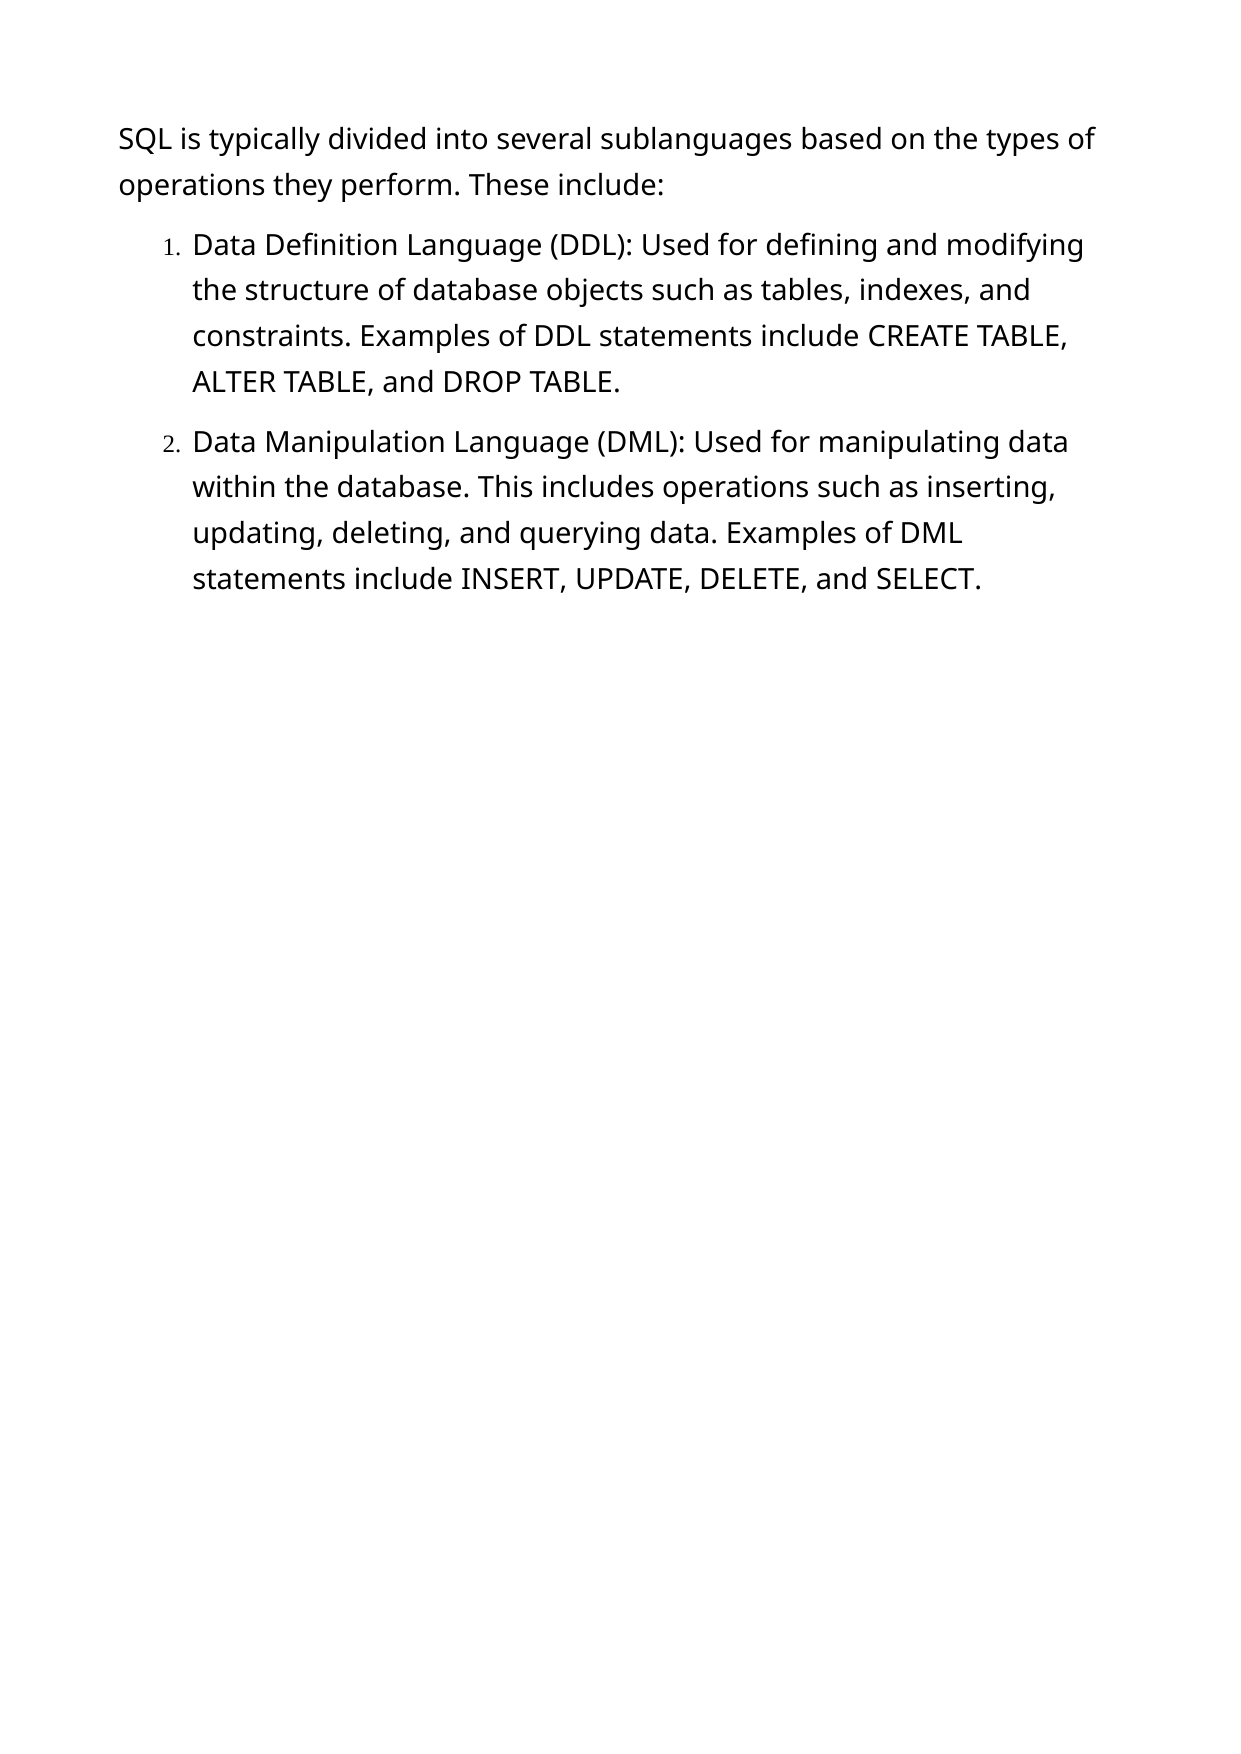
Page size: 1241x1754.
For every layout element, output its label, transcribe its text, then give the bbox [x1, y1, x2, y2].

text SQL is typically divided into several sublanguages based on the types of operations they perform. These include: [118, 118, 1122, 203]
list Data Definition Language (DDL): Used for defining and modifying the structure of database objects such as tables, indexes, and constraints. Examples of DDL statements include CREATE TABLE, ALTER TABLE, and DROP TABLE. [162, 224, 1122, 401]
list Data Manipulation Language (DML): Used for manipulating data within the database. This includes operations such as inserting, updating, deleting, and querying data. Examples of DML statements include INSERT, UPDATE, DELETE, and SELECT. [162, 421, 1122, 598]
